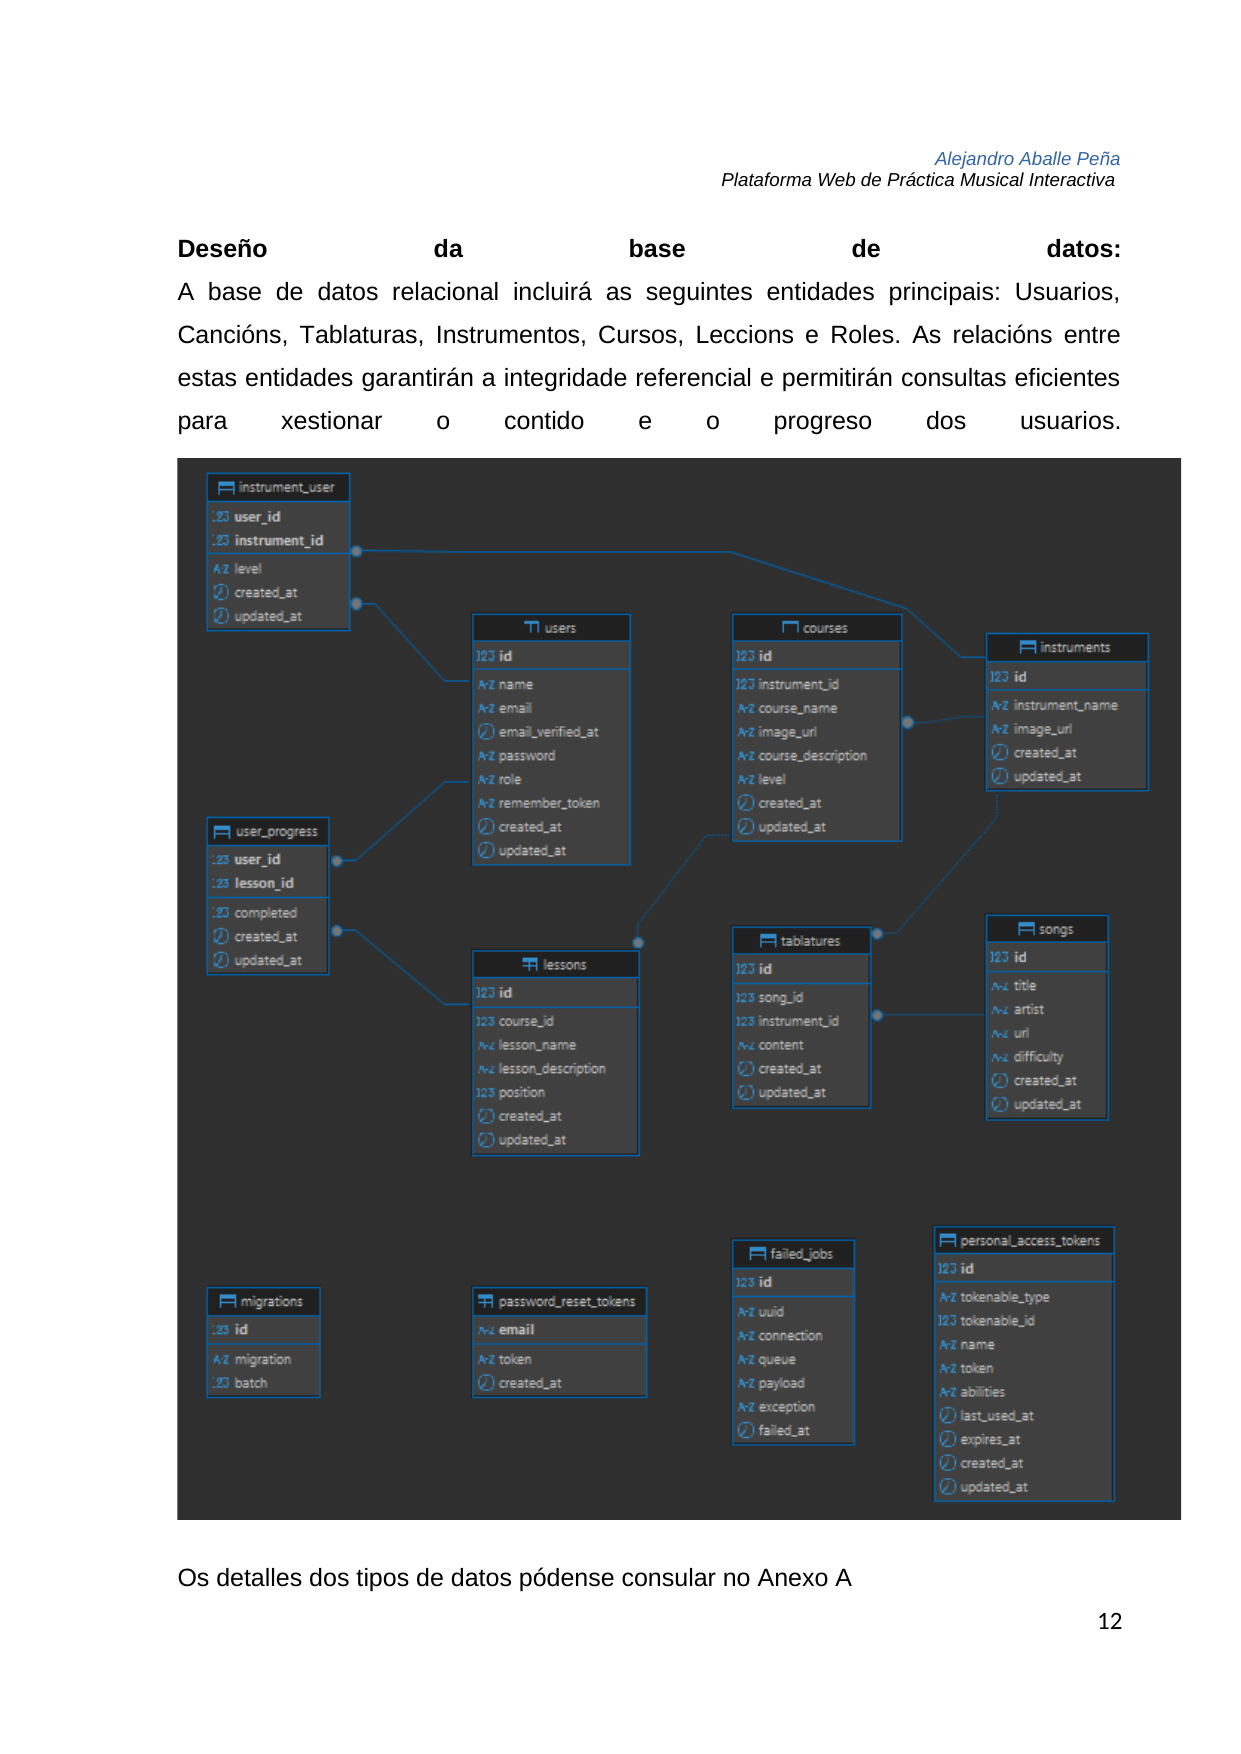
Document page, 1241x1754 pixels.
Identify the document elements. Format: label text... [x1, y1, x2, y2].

picture [177, 458, 1182, 1520]
text Os detalles dos tipos de datos pódense consular no Anexo A [177, 1520, 1122, 1592]
text Deseño da base de datos: A base de datos relacional incluirá as seguintes entidades principais: Usuarios, Cancións, Tablaturas, Instrumentos, Cursos, Leccions e Roles. As relacións entre estas entidades garantirán a integridade referencial e permitirán consultas eficientes para xestionar o contido e o progreso dos usuarios. [177, 234, 1122, 458]
